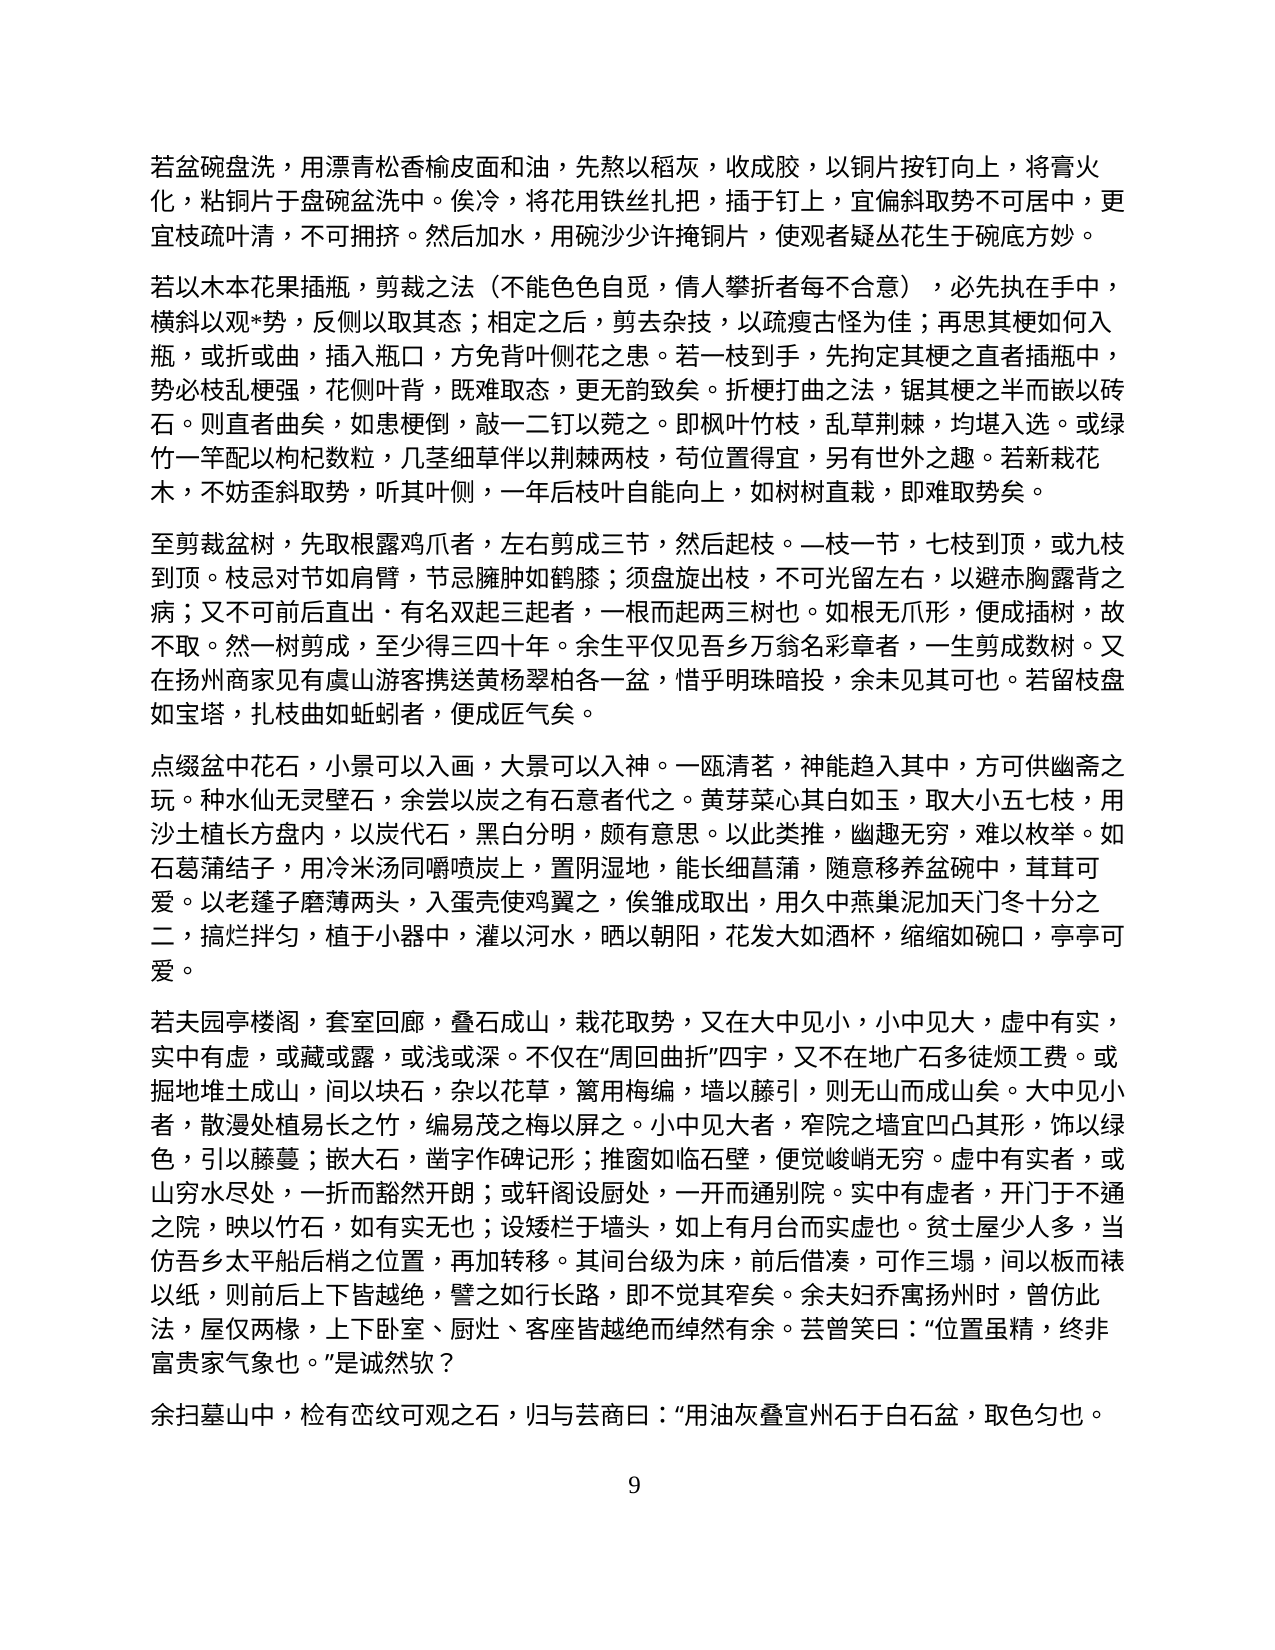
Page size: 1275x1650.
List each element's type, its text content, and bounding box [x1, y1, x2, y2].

text 余扫墓山中，检有峦纹可观之石，归与芸商曰：“用油灰叠宣州石于白石盆，取色匀也。 [150, 1398, 1125, 1432]
text 若夫园亭楼阁，套室回廊，叠石成山，栽花取势，又在大中见小，小中见大，虚中有实，实中有虚，或藏或露，或浅或深。不仅在“周回曲折”四宇，又不在地广石多徒烦工费。或掘地堆土成山，间以块石，杂以花草，篱用梅编，墙以藤引，则无山而成山矣。大中见小者，散漫处植易长之竹，编易茂之梅以屏之。小中见大者，窄院之墙宜凹凸其形，饰以绿色，引以藤蔓；嵌大石，凿字作碑记形；推窗如临石壁，便觉峻峭无穷。虚中有实者，或山穷水尽处，一折而豁然开朗；或轩阁设厨处，一开而通别院。实中有虚者，开门于不通之院，映以竹石，如有实无也；设矮栏于墙头，如上有月台而实虚也。贫士屋少人多，当仿吾乡太平船后梢之位置，再加转移。其间台级为床，前后借凑，可作三塌，间以板而裱以纸，则前后上下皆越绝，譬之如行长路，即不觉其窄矣。余夫妇乔寓扬州时，曾仿此法，屋仅两椽，上下卧室、厨灶、客座皆越绝而绰然有余。芸曾笑曰：“位置虽精，终非富贵家气象也。”是诚然欤？ [150, 1005, 1125, 1380]
text 至剪裁盆树，先取根露鸡爪者，左右剪成三节，然后起枝。—枝一节，七枝到顶，或九枝到顶。枝忌对节如肩臂，节忌臃肿如鹤膝；须盘旋出枝，不可光留左右，以避赤胸露背之病；又不可前后直出．有名双起三起者，一根而起两三树也。如根无爪形，便成插树，故不取。然一树剪成，至少得三四十年。余生平仅见吾乡万翁名彩章者，一生剪成数树。又在扬州商家见有虞山游客携送黄杨翠柏各一盆，惜乎明珠暗投，余未见其可也。若留枝盘如宝塔，扎枝曲如蚯蚓者，便成匠气矣。 [150, 526, 1125, 731]
text 若盆碗盘洗，用漂青松香榆皮面和油，先熬以稻灰，收成胶，以铜片按钉向上，将膏火化，粘铜片于盘碗盆洗中。俟冷，将花用铁丝扎把，插于钉上，宜偏斜取势不可居中，更宜枝疏叶清，不可拥挤。然后加水，用碗沙少许掩铜片，使观者疑丛花生于碗底方妙。 [150, 150, 1125, 252]
text 点缀盆中花石，小景可以入画，大景可以入神。一瓯清茗，神能趋入其中，方可供幽斋之玩。种水仙无灵壁石，余尝以炭之有石意者代之。黄芽菜心其白如玉，取大小五七枝，用沙土植长方盘内，以炭代石，黑白分明，颇有意思。以此类推，幽趣无穷，难以枚举。如石葛蒲结子，用冷米汤同嚼喷炭上，置阴湿地，能长细菖蒲，随意移养盆碗中，茸茸可爱。以老蓬子磨薄两头，入蛋壳使鸡翼之，俟雏成取出，用久中燕巢泥加天门冬十分之二，搞烂拌匀，植于小器中，灌以河水，晒以朝阳，花发大如酒杯，缩缩如碗口，亭亭可爱。 [150, 749, 1125, 987]
text 若以木本花果插瓶，剪裁之法（不能色色自觅，倩人攀折者每不合意），必先执在手中，横斜以观*势，反侧以取其态；相定之后，剪去杂技，以疏瘦古怪为佳；再思其梗如何入瓶，或折或曲，插入瓶口，方免背叶侧花之患。若一枝到手，先拘定其梗之直者插瓶中，势必枝乱梗强，花侧叶背，既难取态，更无韵致矣。折梗打曲之法，锯其梗之半而嵌以砖石。则直者曲矣，如患梗倒，敲一二钉以菀之。即枫叶竹枝，乱草荆棘，均堪入选。或绿竹一竿配以枸杞数粒，几茎细草伴以荆棘两枝，苟位置得宜，另有世外之趣。若新栽花木，不妨歪斜取势，听其叶侧，一年后枝叶自能向上，如树树直栽，即难取势矣。 [150, 270, 1125, 508]
